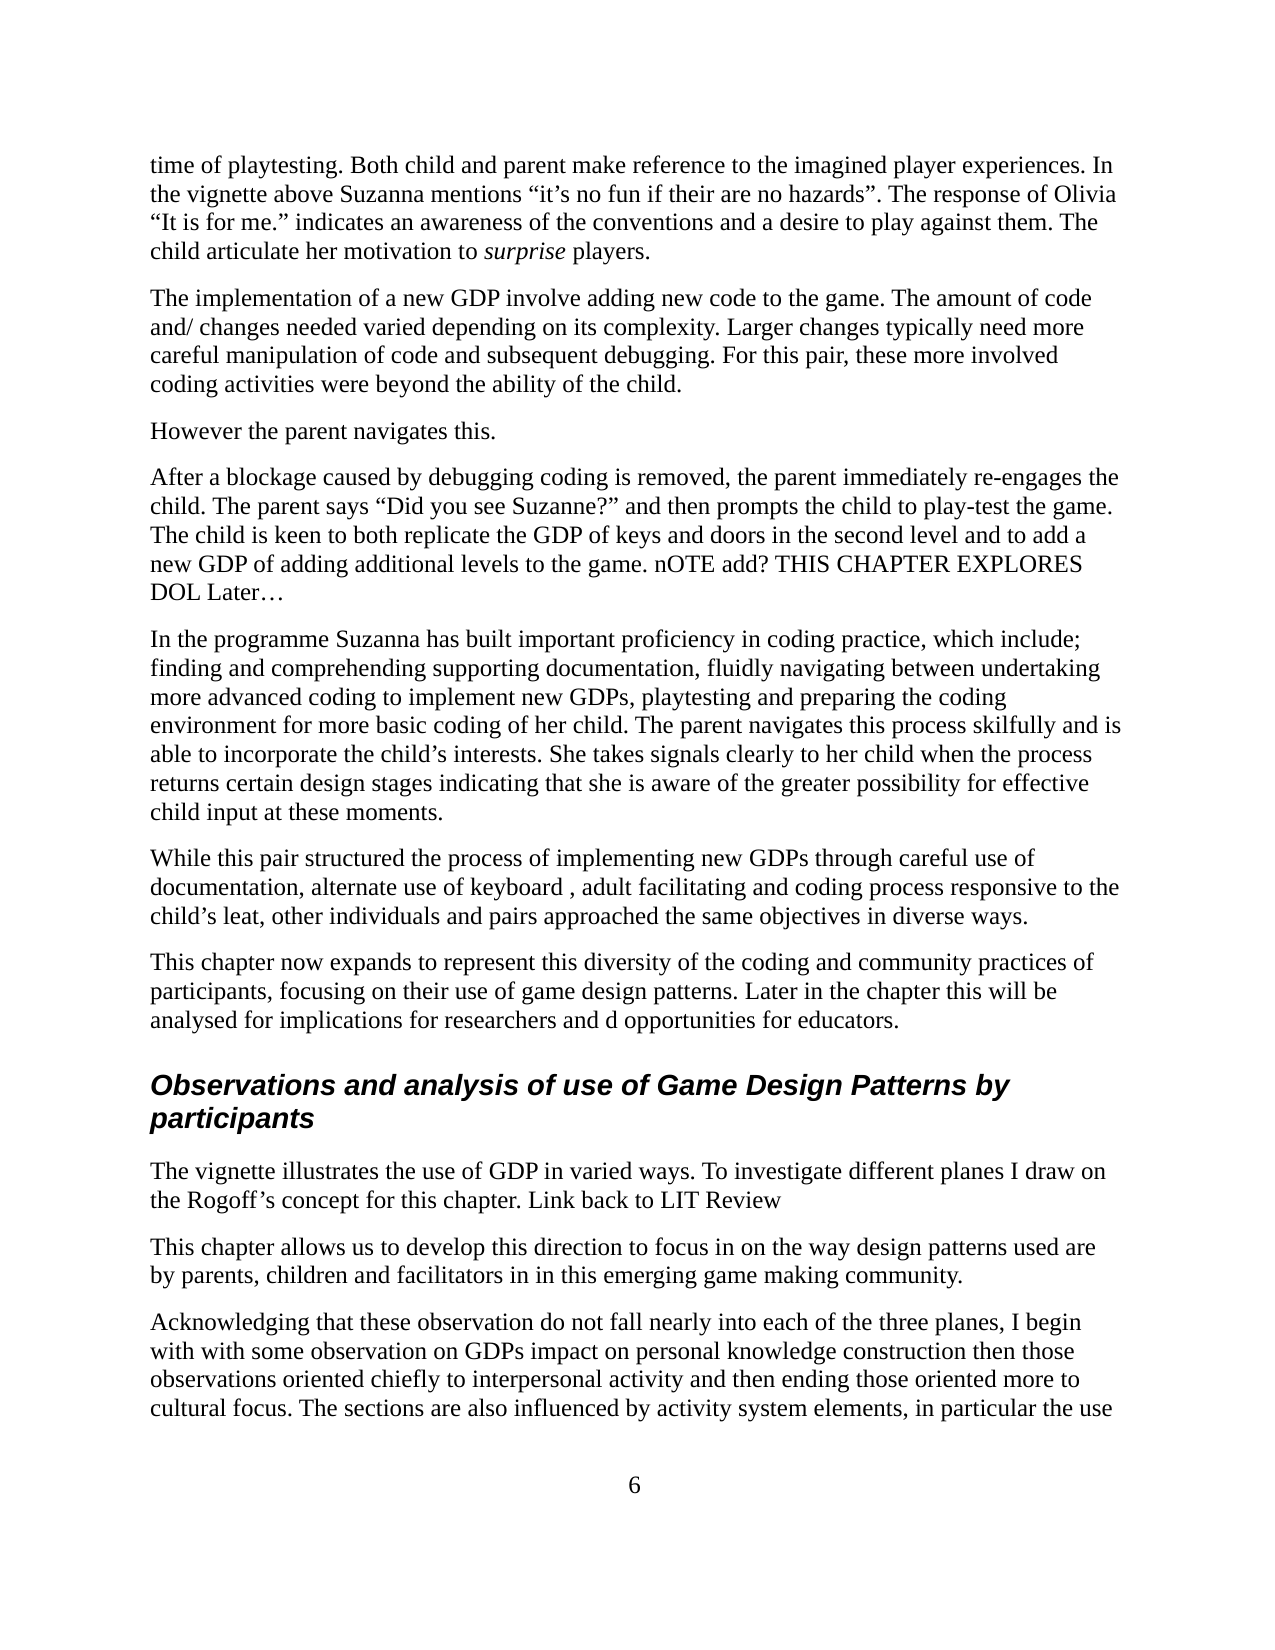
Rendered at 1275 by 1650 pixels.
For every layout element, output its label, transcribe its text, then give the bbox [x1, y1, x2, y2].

text The vignette illustrates the use of GDP in varied ways. To investigate different planes I draw on the Rogoff’s concept for this chapter. Link back to LIT Review [150, 1156, 1125, 1214]
text This chapter allows us to develop this direction to focus in on the way design patterns used are by parents, children and facilitators in in this emerging game making community. [150, 1232, 1125, 1289]
text After a blockage caused by debugging coding is removed, the parent immediately re-engages the child. The parent says “Did you see Suzanne?” and then prompts the child to play-test the game. The child is keen to both replicate the GDP of keys and doors in the second level and to add a new GDP of adding additional levels to the game. nOTE add? THIS CHAPTER EXPLORES DOL Later… [150, 462, 1125, 606]
text In the programme Suzanna has built important proficiency in coding practice, which include; finding and comprehending supporting documentation, fluidly navigating between undertaking more advanced coding to implement new GDPs, playtesting and preparing the coding environment for more basic coding of her child. The parent navigates this process skilfully and is able to incorporate the child’s interests. She takes signals clearly to her child when the process returns certain design stages indicating that she is aware of the greater possibility for effective child input at these moments. [150, 624, 1125, 825]
subtitle Observations and analysis of use of Game Design Patterns by participants [150, 1068, 1125, 1135]
text While this pair structured the process of implementing new GDPs through careful use of documentation, alternate use of keyboard , adult facilitating and coding process responsive to the child’s leat, other individuals and pairs approached the same objectives in diverse ways. [150, 843, 1125, 929]
text The implementation of a new GDP involve adding new code to the game. The amount of code and/ changes needed varied depending on its complexity. Larger changes typically need more careful manipulation of code and subsequent debugging. For this pair, these more involved coding activities were beyond the ability of the child. [150, 283, 1125, 398]
text This chapter now expands to represent this diversity of the coding and community practices of participants, focusing on their use of game design patterns. Later in the chapter this will be analysed for implications for researchers and d opportunities for educators. [150, 947, 1125, 1034]
text time of playtesting. Both child and parent make reference to the imagined player experiences. In the vignette above Suzanna mentions “it’s no fun if their are no hazards”. The response of Olivia “It is for me.” indicates an awareness of the conventions and a desire to play against them. The child articulate her motivation to surprise players. [150, 150, 1125, 265]
text Acknowledging that these observation do not fall nearly into each of the three planes, I begin with with some observation on GDPs impact on personal knowledge construction then those observations oriented chiefly to interpersonal activity and then ending those oriented more to cultural focus. The sections are also influenced by activity system elements, in particular the use [150, 1307, 1125, 1422]
text However the parent navigates this. [150, 416, 1125, 444]
